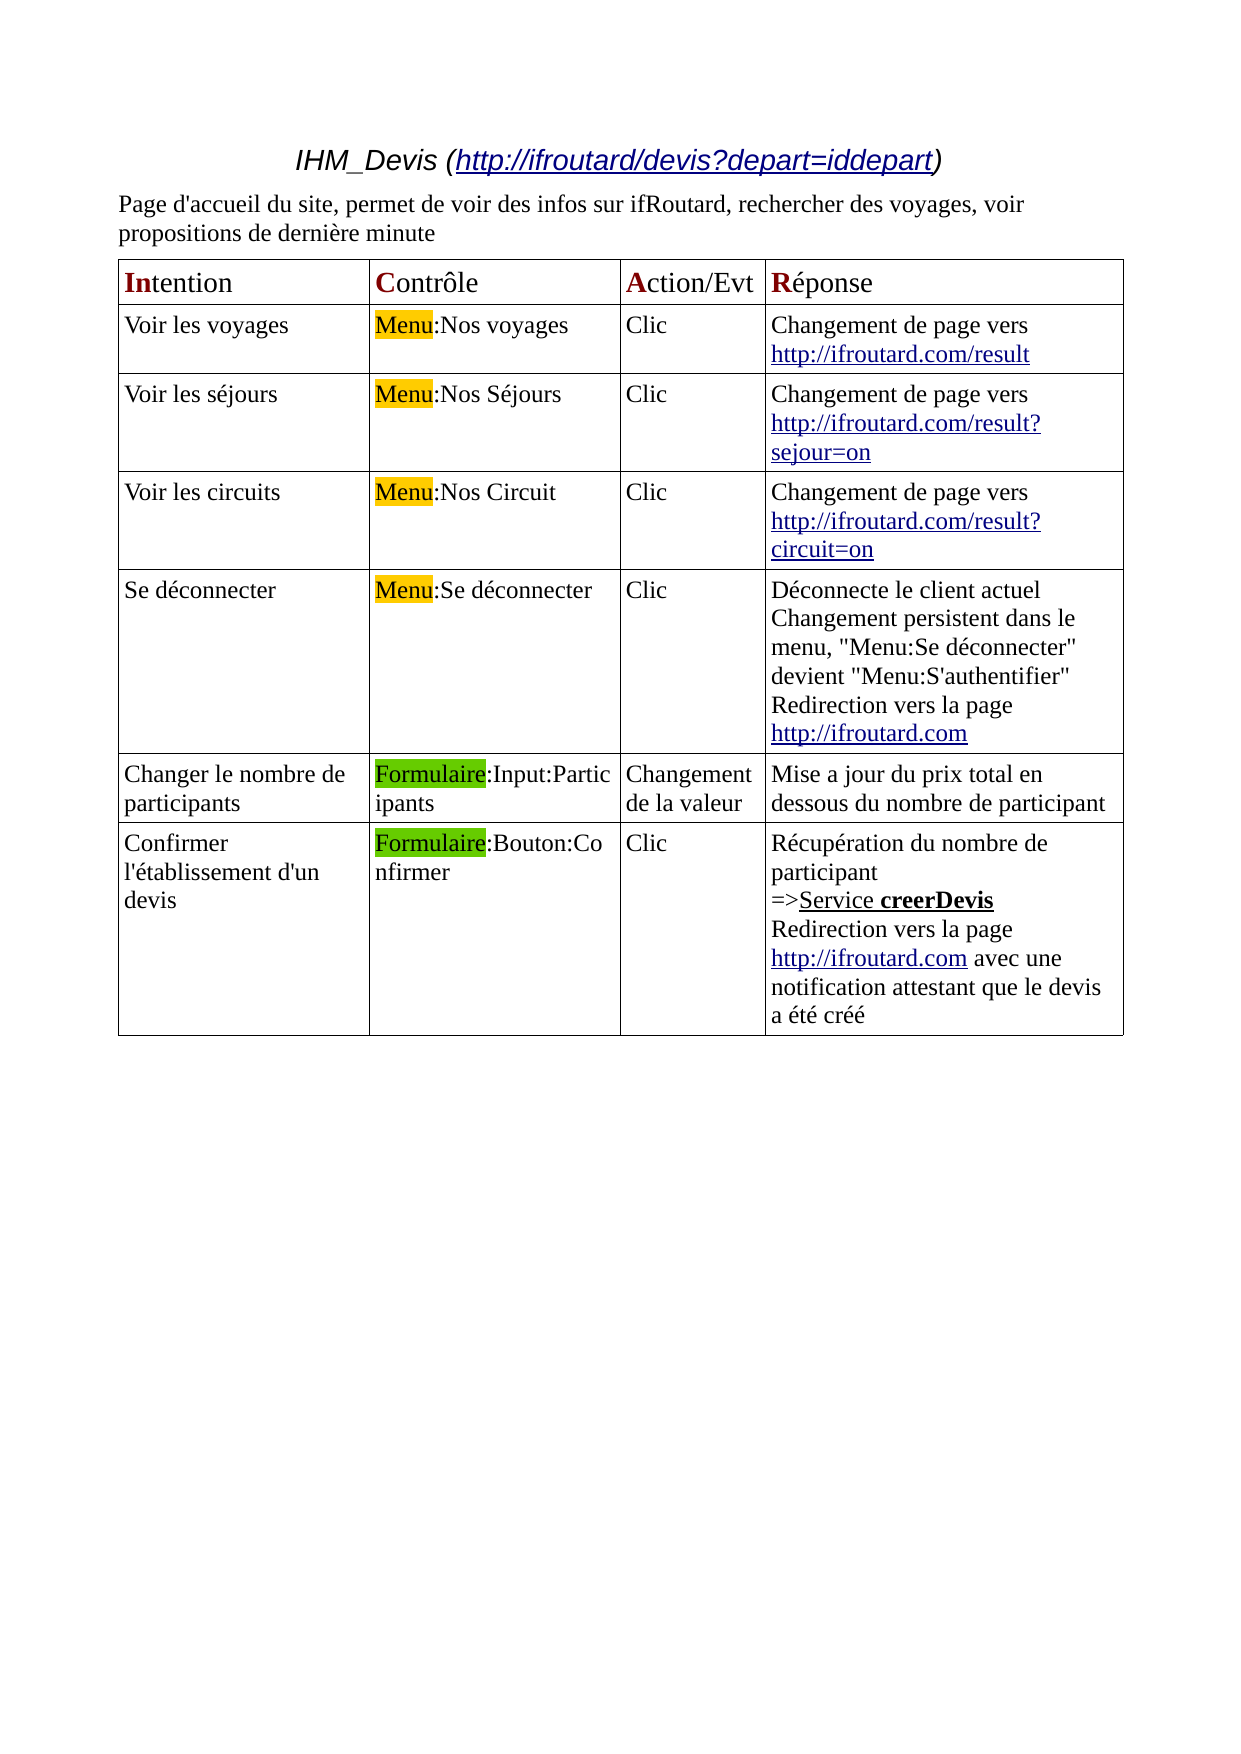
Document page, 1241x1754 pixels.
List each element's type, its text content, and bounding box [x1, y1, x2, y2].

table_cell Clic [621, 570, 765, 753]
table_cell Clic [621, 472, 765, 569]
table_cell Récupération du nombre de participant =>Service creerDevis Redirection vers la page http://ifroutard.com avec une notification attestant que le devis a été créé [766, 823, 1123, 1035]
table_cell Se déconnecter [119, 570, 369, 753]
table_cell Menu:Se déconnecter [370, 570, 620, 753]
table_cell Mise a jour du prix total en dessous du nombre de participant [766, 754, 1123, 822]
table_cell Clic [621, 374, 765, 471]
table_cell Menu:Nos Circuit [370, 472, 620, 569]
table_header Action/Evt [621, 260, 765, 304]
table_header Intention [119, 260, 369, 304]
table_cell Voir les voyages [119, 305, 369, 373]
table_cell Menu:Nos Séjours [370, 374, 620, 471]
table_cell Clic [621, 823, 765, 1035]
table_cell Menu:Nos voyages [370, 305, 620, 373]
table_cell Voir les circuits [119, 472, 369, 569]
table_cell Changement de page vers http://ifroutard.com/result [766, 305, 1123, 373]
table_cell Changement de la valeur [621, 754, 765, 822]
table_header Réponse [766, 260, 1123, 304]
table_cell Changement de page vers http://ifroutard.com/result?circuit=on [766, 472, 1123, 569]
table_cell Déconnecte le client actuel Changement persistent dans le menu, "Menu:Se déconnecter" devient "Menu:S'authentifier" Redirection vers la page http://ifroutard.com [766, 570, 1123, 753]
table_cell Formulaire:Input:Participants [370, 754, 620, 822]
table_cell Changement de page vers http://ifroutard.com/result?sejour=on [766, 374, 1123, 471]
table_cell Voir les séjours [119, 374, 369, 471]
table_cell Formulaire:Bouton:Confirmer [370, 823, 620, 1035]
table_cell Clic [621, 305, 765, 373]
subtitle IHM_Devis (http://ifroutard/devis?depart=iddepart) [118, 143, 1122, 177]
table_cell Confirmer l'établissement d'un devis [119, 823, 369, 1035]
table_cell Changer le nombre de participants [119, 754, 369, 822]
text Page d'accueil du site, permet de voir des infos sur ifRoutard, rechercher des voyages, voir propositions de dernière minute [118, 189, 1122, 247]
table_header Contrôle [370, 260, 620, 304]
